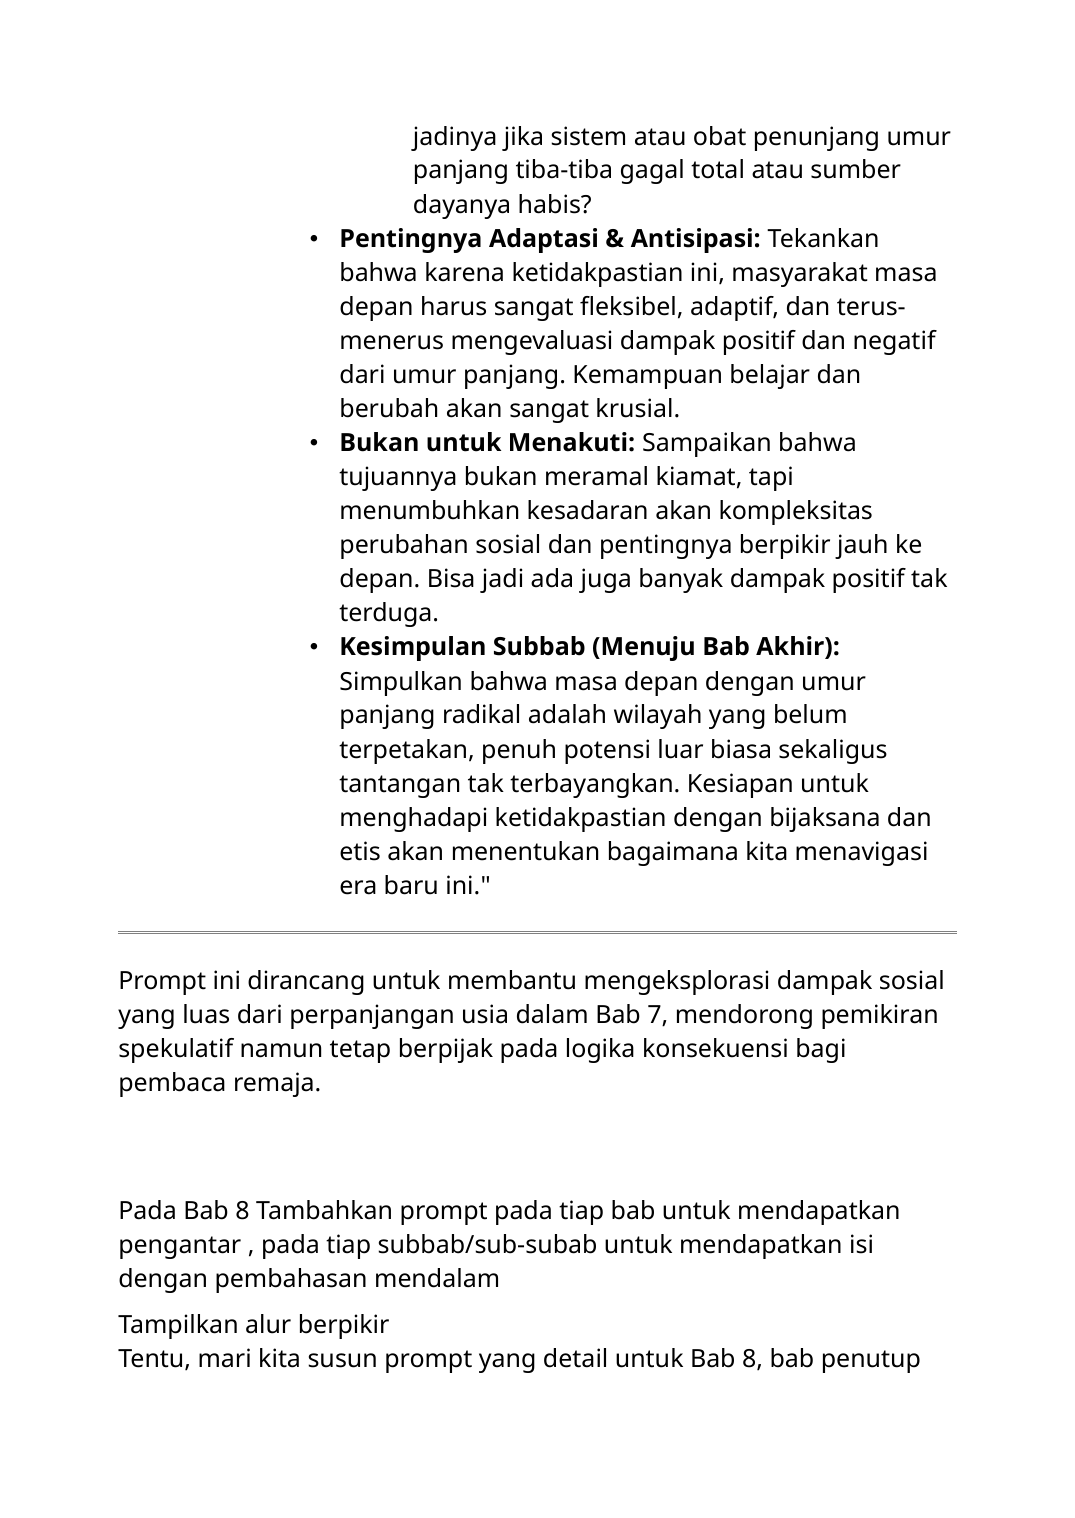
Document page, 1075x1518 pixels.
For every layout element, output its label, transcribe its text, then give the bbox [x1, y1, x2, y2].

text Tampilkan alur berpikir [118, 1307, 957, 1341]
list Bukan untuk Menakuti: Sampaikan bahwa tujuannya bukan meramal kiamat, tapi menumbuhkan kesadaran akan kompleksitas perubahan sosial dan pentingnya berpikir jauh ke depan. Bisa jadi ada juga banyak dampak positif tak terduga. [309, 425, 957, 629]
text Tentu, mari kita susun prompt yang detail untuk Bab 8, bab penutup [118, 1341, 957, 1375]
list jadinya jika sistem atau obat penunjang umur panjang tiba-tiba gagal total atau sumber dayanya habis? [383, 118, 957, 220]
list Pentingnya Adaptasi & Antisipasi: Tekankan bahwa karena ketidakpastian ini, masyarakat masa depan harus sangat fleksibel, adaptif, dan terus-menerus mengevaluasi dampak positif dan negatif dari umur panjang. Kemampuan belajar dan berubah akan sangat krusial. [309, 220, 957, 425]
text Prompt ini dirancang untuk membantu mengeksplorasi dampak sosial yang luas dari perpanjangan usia dalam Bab 7, mendorong pemikiran spekulatif namun tetap berpijak pada logika konsekuensi bagi pembaca remaja. [118, 963, 957, 1099]
list Kesimpulan Subbab (Menuju Bab Akhir): Simpulkan bahwa masa depan dengan umur panjang radikal adalah wilayah yang belum terpetakan, penuh potensi luar biasa sekaligus tantangan tak terbayangkan. Kesiapan untuk menghadapi ketidakpastian dengan bijaksana dan etis akan menentukan bagaimana kita menavigasi era baru ini." [309, 629, 957, 902]
text Pada Bab 8 Tambahkan prompt pada tiap bab untuk mendapatkan pengantar , pada tiap subbab/sub-subab untuk mendapatkan isi dengan pembahasan mendalam [118, 1192, 957, 1294]
